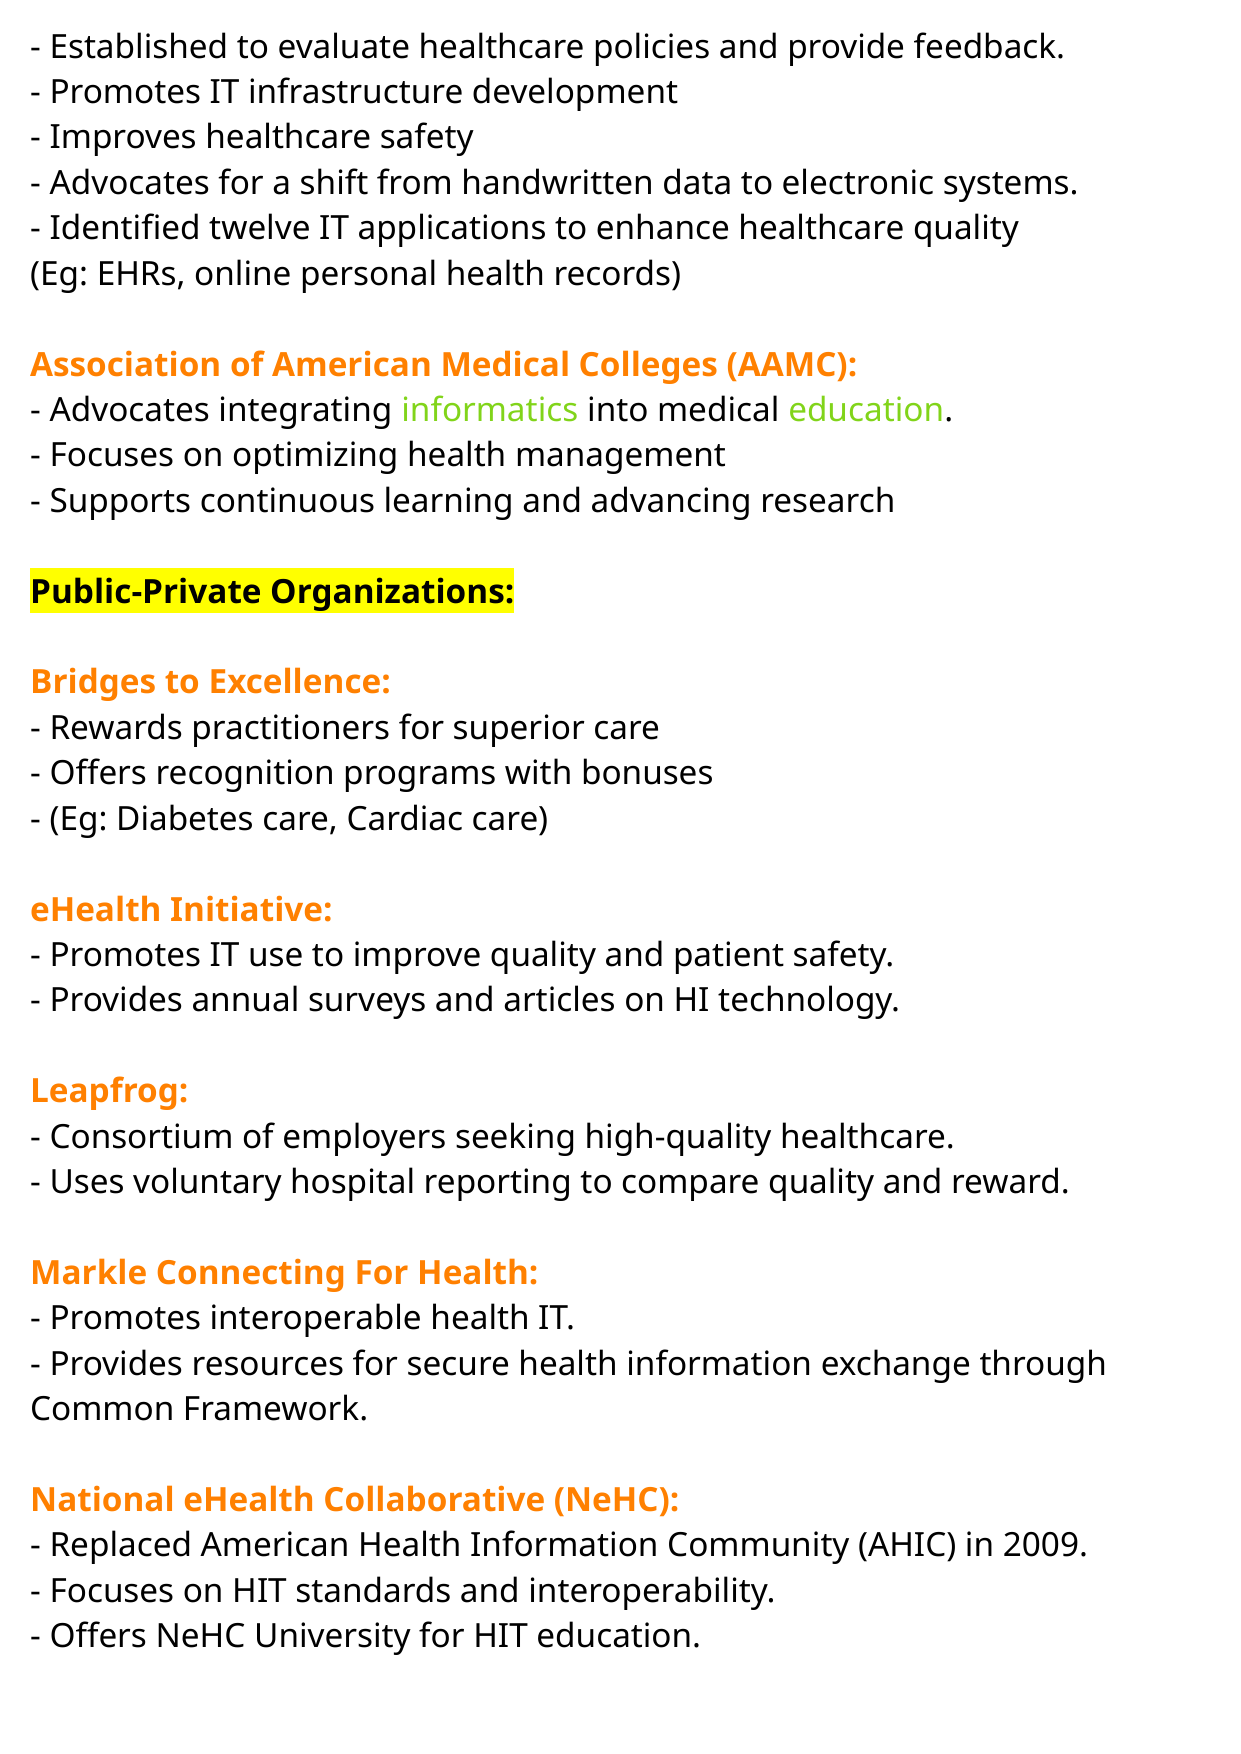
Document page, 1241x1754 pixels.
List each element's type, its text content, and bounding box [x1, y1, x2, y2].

subtitle - Established to evaluate healthcare policies and provide feedback. - Promotes IT infrastructure development [30, 22, 1211, 113]
subtitle - Supports continuous learning and advancing research [30, 477, 1211, 567]
subtitle - Improves healthcare safety - Advocates for a shift from handwritten data to electronic systems. - Identified twelve IT applications to enhance healthcare quality [30, 113, 1211, 249]
subtitle National eHealth Collaborative (NeHC): - Replaced American Health Information Community (AHIC) in 2009. - Focuses on HIT standards and interoperability. - Offers NeHC University for HIT education. [30, 1476, 1211, 1657]
subtitle eHealth Initiative: - Promotes IT use to improve quality and patient safety. - Provides annual surveys and articles on HI technology. [30, 885, 1211, 1067]
subtitle Leapfrog: - Consortium of employers seeking high-quality healthcare. - Uses voluntary hospital reporting to compare quality and reward. [30, 1067, 1211, 1249]
subtitle (Eg: EHRs, online personal health records) [30, 249, 1211, 340]
subtitle - (Eg: Diabetes care, Cardiac care) [30, 794, 1211, 885]
subtitle Markle Connecting For Health: - Promotes interoperable health IT. - Provides resources for secure health information exchange through Common Framework. [30, 1249, 1211, 1476]
subtitle - Offers recognition programs with bonuses [30, 749, 1211, 794]
subtitle Bridges to Excellence: - Rewards practitioners for superior care [30, 658, 1211, 749]
subtitle Association of American Medical Colleges (AAMC): - Advocates integrating informatics into medical education. - Focuses on optimizing health management [30, 340, 1211, 477]
subtitle Public-Private Organizations: [30, 567, 1211, 658]
